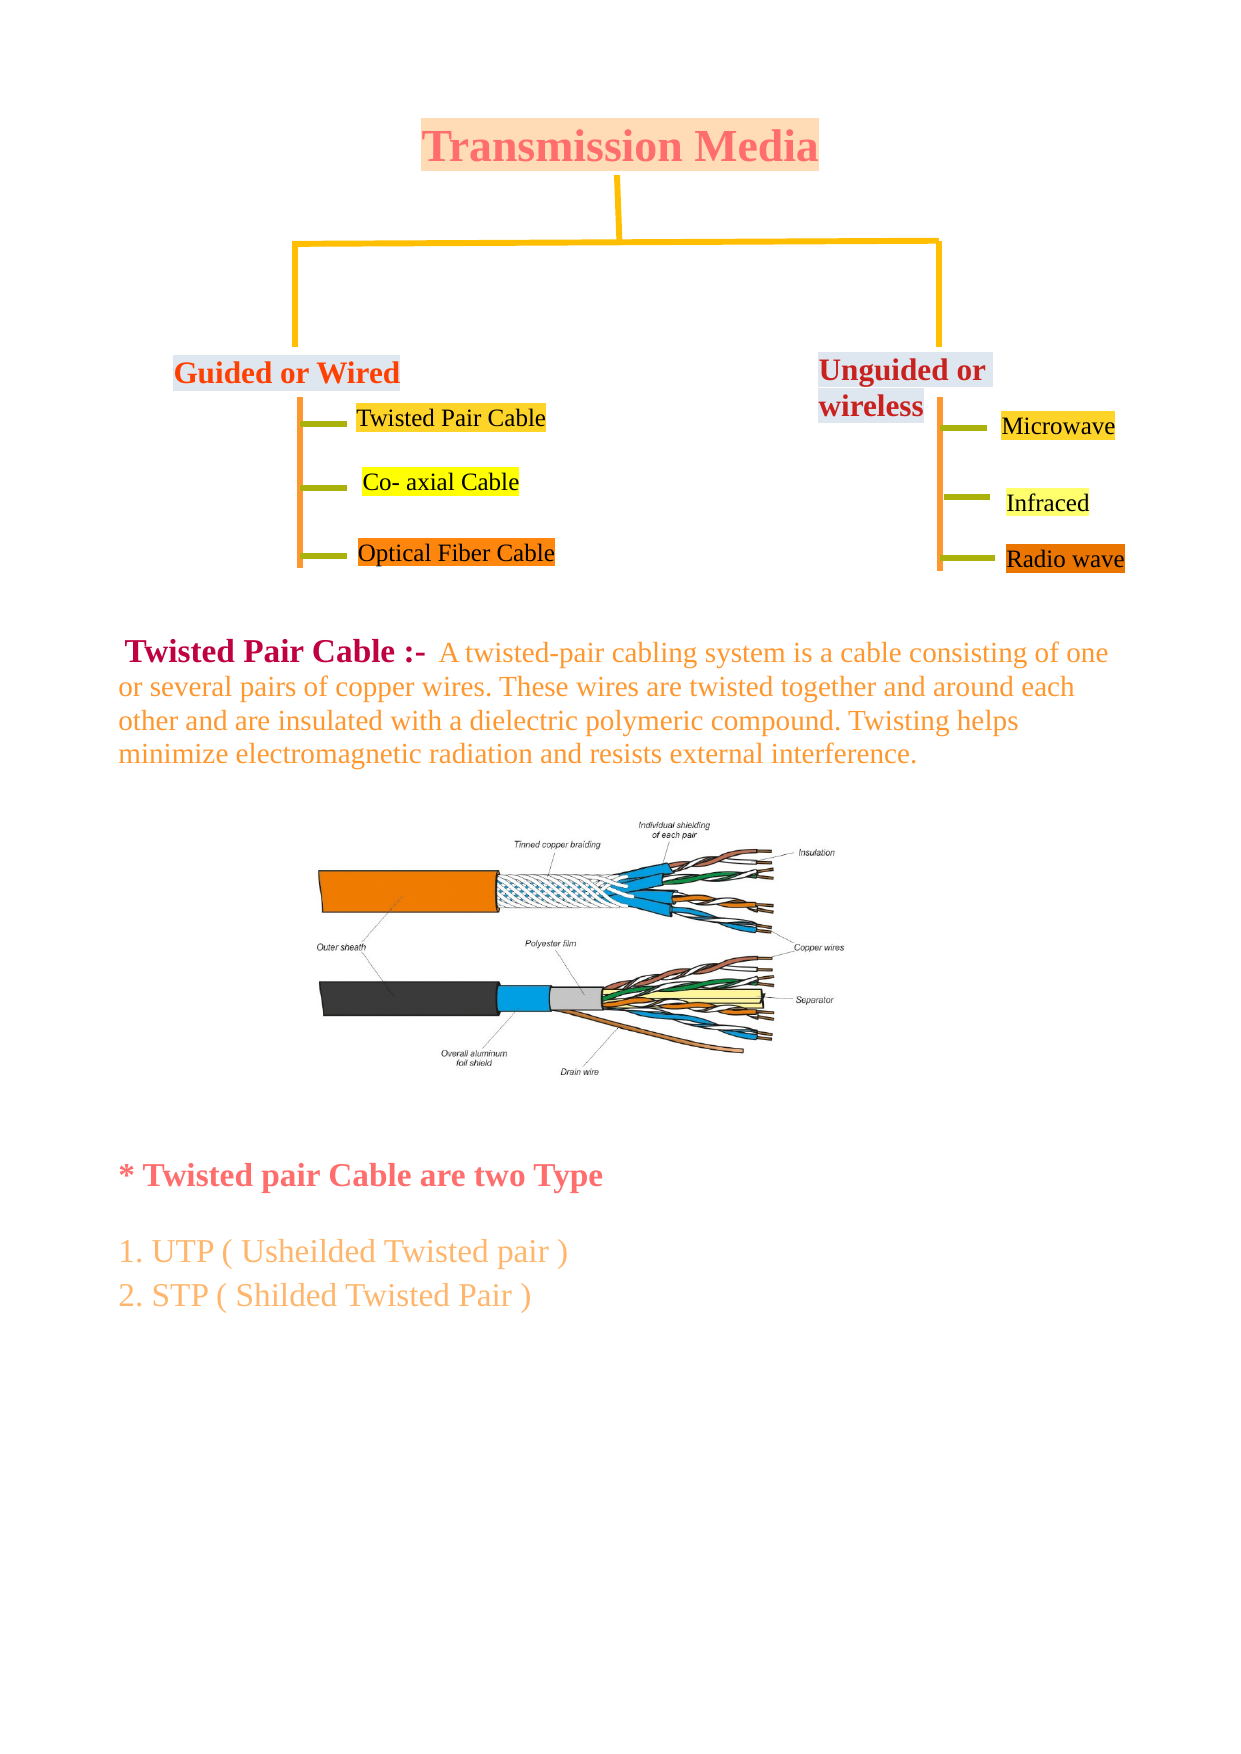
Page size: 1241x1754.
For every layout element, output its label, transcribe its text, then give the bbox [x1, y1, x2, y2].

text Infraced [1006, 488, 1237, 516]
text Co- axial Cable [362, 467, 593, 496]
text Unguided or wireless [818, 352, 1071, 423]
text * Twisted pair Cable are two Type [118, 1155, 1122, 1193]
text Twisted Pair Cable [356, 403, 587, 432]
text Transmission Media [118, 118, 1122, 171]
text Microwave [1001, 411, 1233, 440]
text Optical Fiber Cable [358, 538, 589, 566]
text Twisted Pair Cable :- A twisted-pair cabling system is a cable consisting of one or several pairs of copper wires. These wires are twisted together and around each other and are insulated with a dielectric polymeric compound. Twisting helps minimize electromagnetic radiation and resists external interference. [118, 631, 1122, 770]
text Guided or Wired [173, 355, 426, 391]
text 1. UTP ( Usheilded Twisted pair ) [118, 1232, 1122, 1270]
text Radio wave [1006, 544, 1237, 573]
text 2. STP ( Shilded Twisted Pair ) [118, 1276, 1122, 1314]
